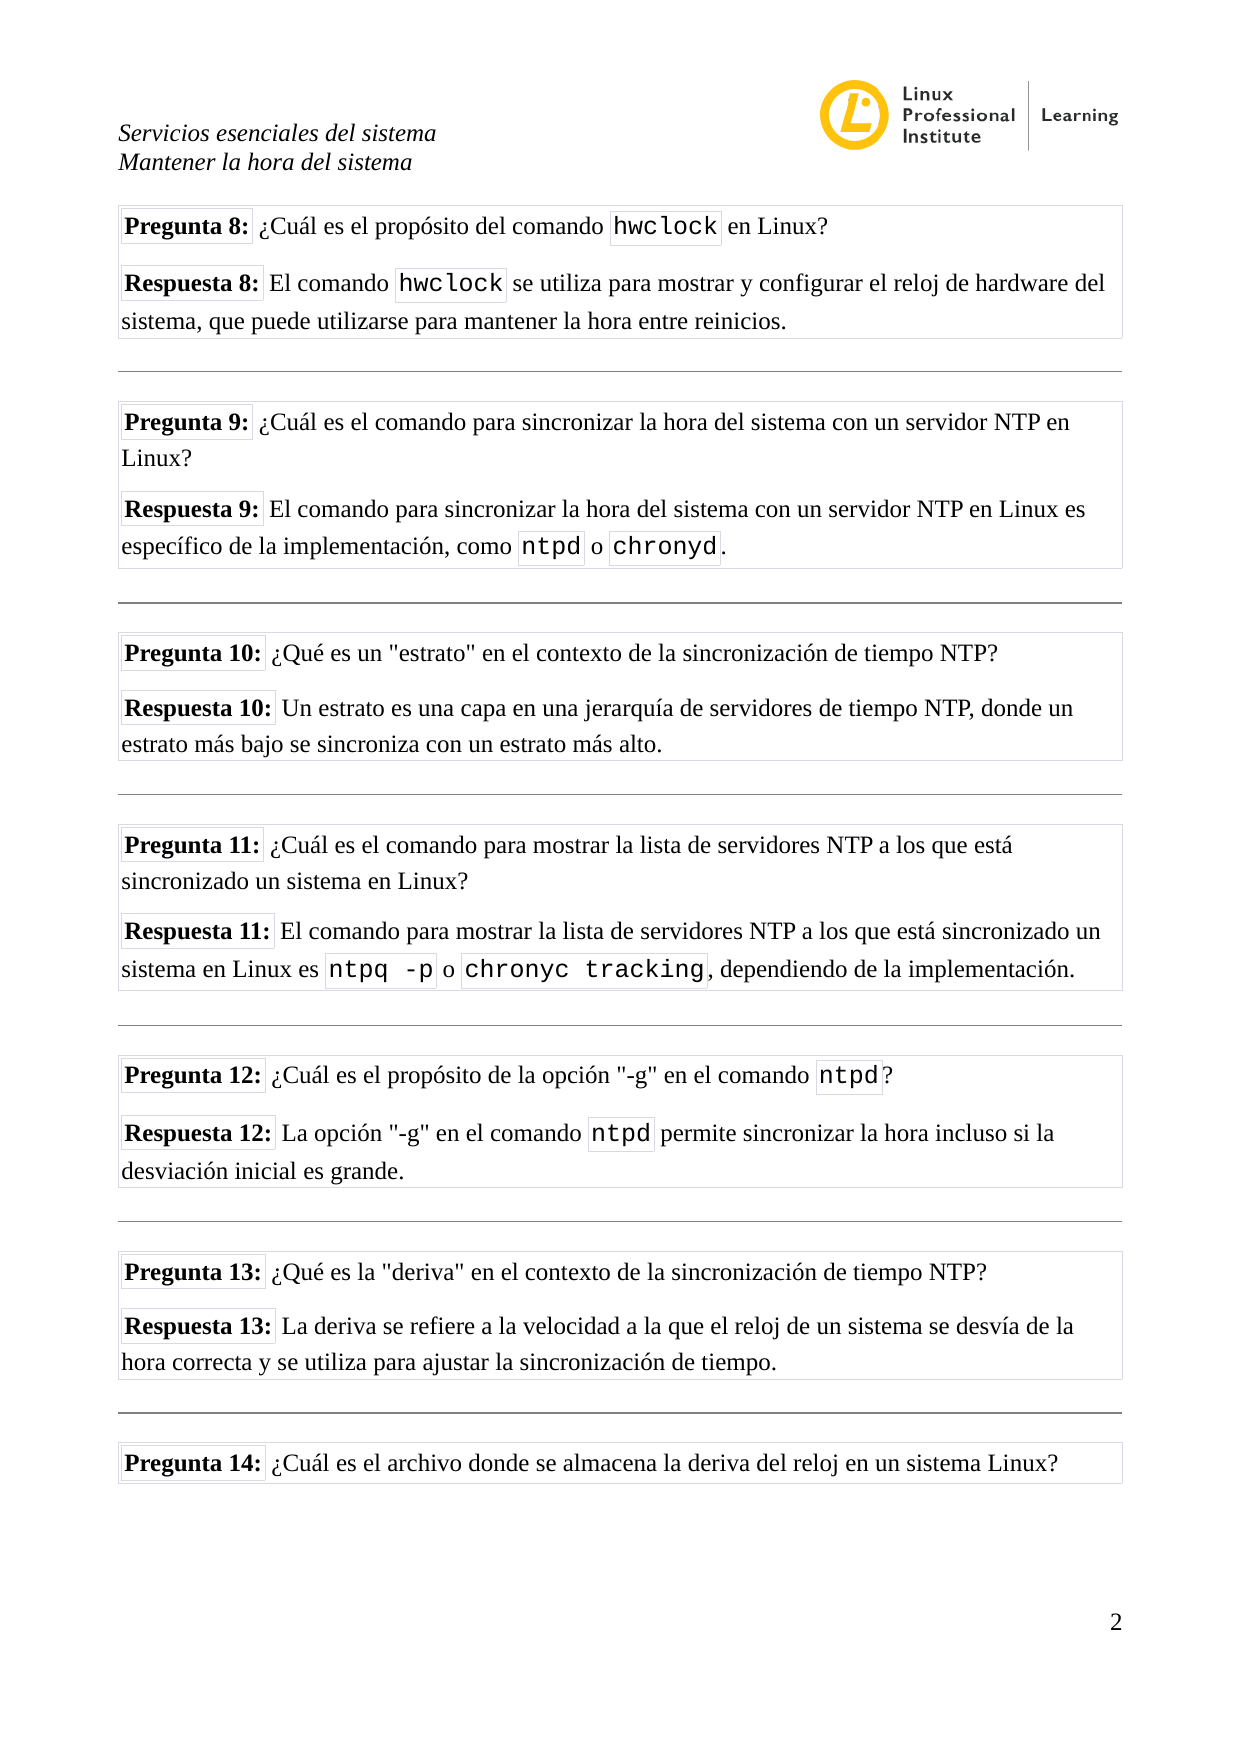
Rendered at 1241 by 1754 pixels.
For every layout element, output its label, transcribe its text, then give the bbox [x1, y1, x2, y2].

text Respuesta 10: Un estrato es una capa en una jerarquía de servidores de tiempo NTP, donde un estrato más bajo se sincroniza con un estrato más alto. [119, 687, 1122, 760]
text Pregunta 9: ¿Cuál es el comando para sincronizar la hora del sistema con un servidor NTP en Linux? [119, 402, 1122, 472]
text Respuesta 13: La deriva se refiere a la velocidad a la que el reloj de un sistema se desvía de la hora correcta y se utiliza para ajustar la sincronización de tiempo. [119, 1305, 1122, 1379]
text Pregunta 8: ¿Cuál es el propósito del comando hwclock en Linux? [119, 206, 1122, 245]
text Respuesta 12: La opción "-g" en el comando ntpd permite sincronizar la hora incluso si la desviación inicial es grande. [119, 1112, 1122, 1187]
text Respuesta 8: El comando hwclock se utiliza para mostrar y configurar el reloj de hardware del sistema, que puede utilizarse para mantener la hora entre reinicios. [119, 262, 1122, 338]
text Pregunta 10: ¿Qué es un "estrato" en el contexto de la sincronización de tiempo NTP? [119, 633, 1122, 670]
text Pregunta 11: ¿Cuál es el comando para mostrar la lista de servidores NTP a los que está sincronizado un sistema en Linux? [119, 825, 1122, 894]
text Pregunta 12: ¿Cuál es el propósito de la opción "-g" en el comando ntpd? [119, 1056, 1122, 1094]
picture [819, 79, 1119, 151]
text Pregunta 14: ¿Cuál es el archivo donde se almacena la deriva del reloj en un sistema Linux? [119, 1443, 1122, 1483]
text Pregunta 13: ¿Qué es la "deriva" en el contexto de la sincronización de tiempo NTP? [119, 1252, 1122, 1288]
text Respuesta 9: El comando para sincronizar la hora del sistema con un servidor NTP en Linux es específico de la implementación, como ntpd o chronyd. [119, 488, 1122, 568]
text Respuesta 11: El comando para mostrar la lista de servidores NTP a los que está sincronizado un sistema en Linux es ntpq -p o chronyc tracking, dependiendo de la implementación. [119, 910, 1122, 990]
